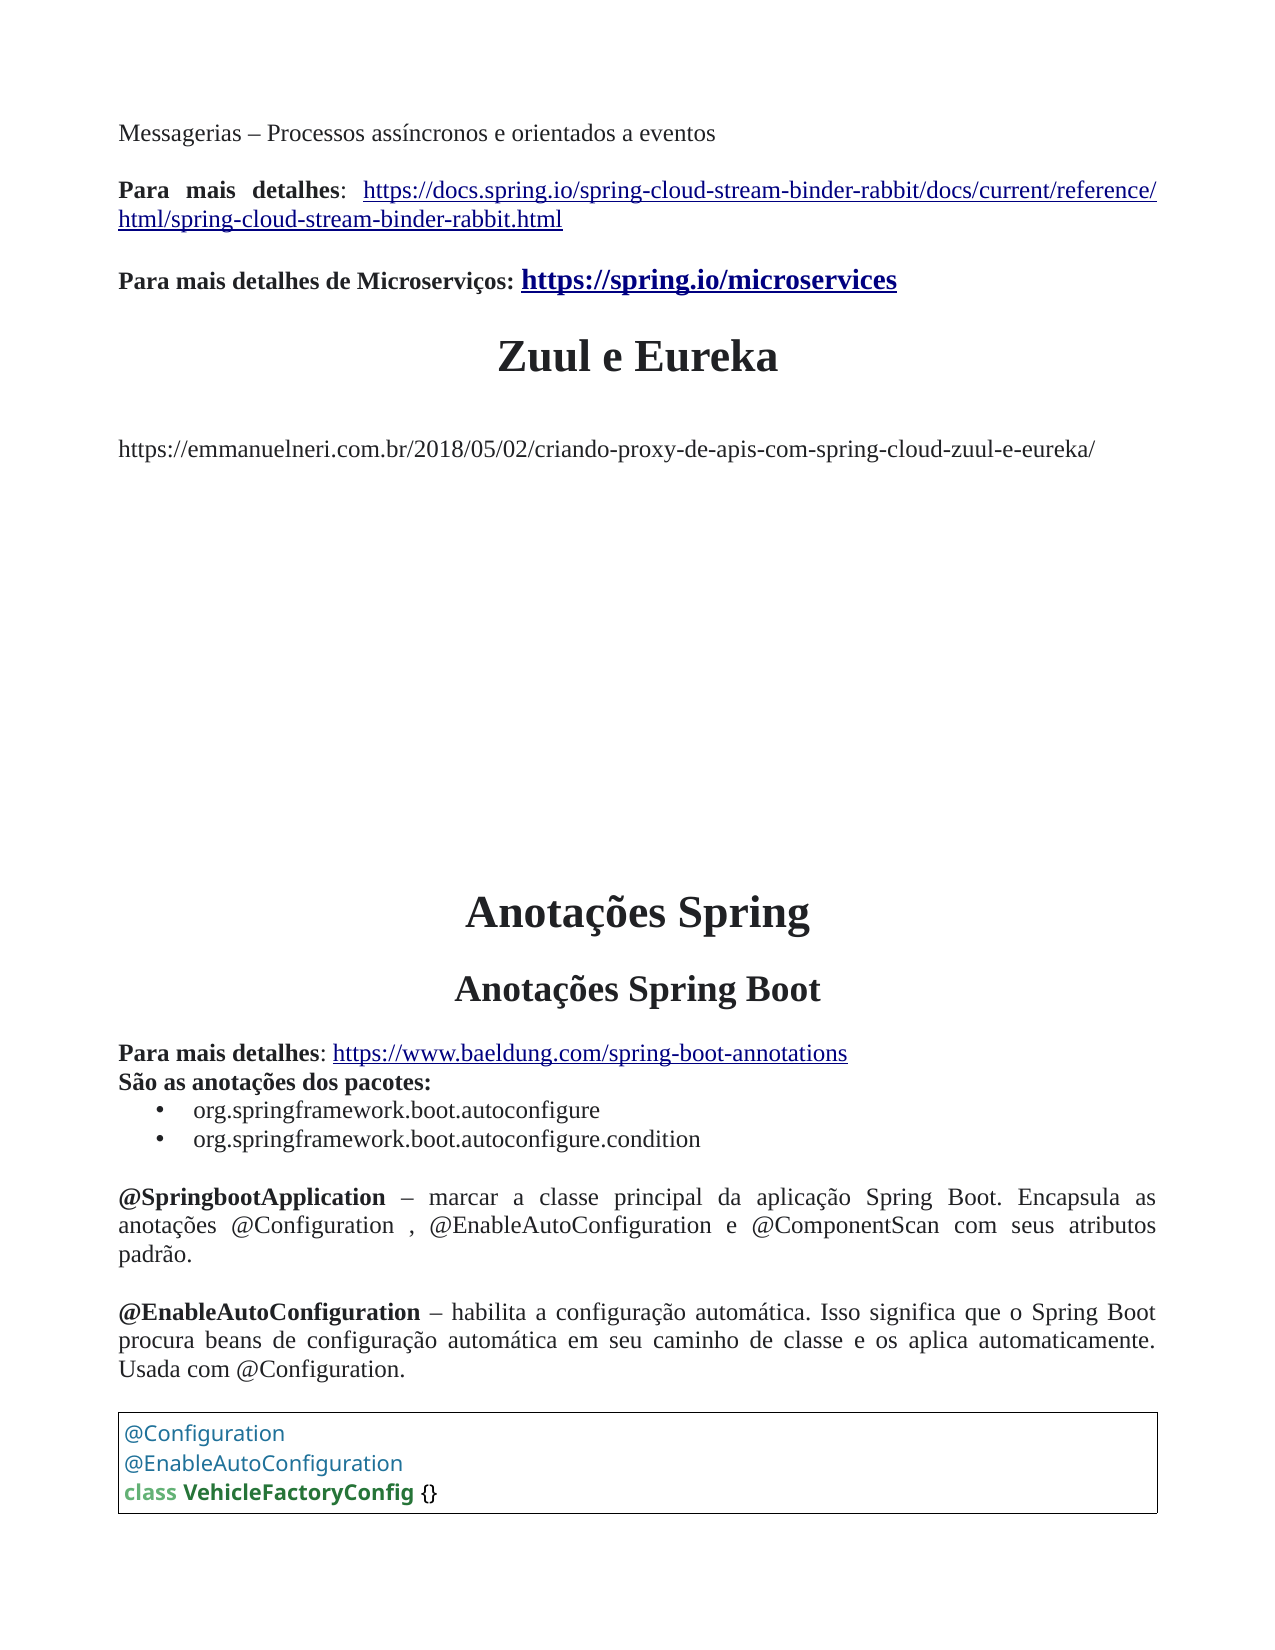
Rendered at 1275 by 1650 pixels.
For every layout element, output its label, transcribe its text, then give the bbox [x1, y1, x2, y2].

text https://emmanuelneri.com.br/2018/05/02/criando-proxy-de-apis-com-spring-cloud-zuul-e-eureka/ [118, 434, 1157, 463]
text Anotações Spring Boot [118, 966, 1157, 1009]
text Para mais detalhes: https://docs.spring.io/spring-cloud-stream-binder-rabbit/docs/current/reference/html/spring-cloud-stream-binder-rabbit.html [118, 176, 1157, 233]
text @EnableAutoConfiguration – habilita a configuração automática. Isso significa que o Spring Boot procura beans de configuração automática em seu caminho de classe e os aplica automaticamente. Usada com @Configuration. [118, 1297, 1157, 1383]
text Para mais detalhes de Microserviços: https://spring.io/microservices [118, 262, 1157, 295]
list org.springframework.boot.autoconfigure [156, 1096, 1157, 1124]
text Messagerias – Processos assíncronos e orientados a eventos [118, 118, 1157, 147]
list org.springframework.boot.autoconfigure.condition [156, 1124, 1157, 1153]
text Para mais detalhes: https://www.baeldung.com/spring-boot-annotations [118, 1038, 1157, 1067]
text Anotações Spring [118, 885, 1157, 937]
table_header @Configuration @EnableAutoConfiguration class VehicleFactoryConfig {} [119, 1413, 1157, 1513]
text São as anotações dos pacotes: [118, 1067, 1157, 1096]
text Zuul e Eureka [118, 329, 1157, 382]
text @SpringbootApplication – marcar a classe principal da aplicação Spring Boot. Encapsula as anotações @Configuration , @EnableAutoConfiguration e @ComponentScan com seus atributos padrão. [118, 1182, 1157, 1268]
